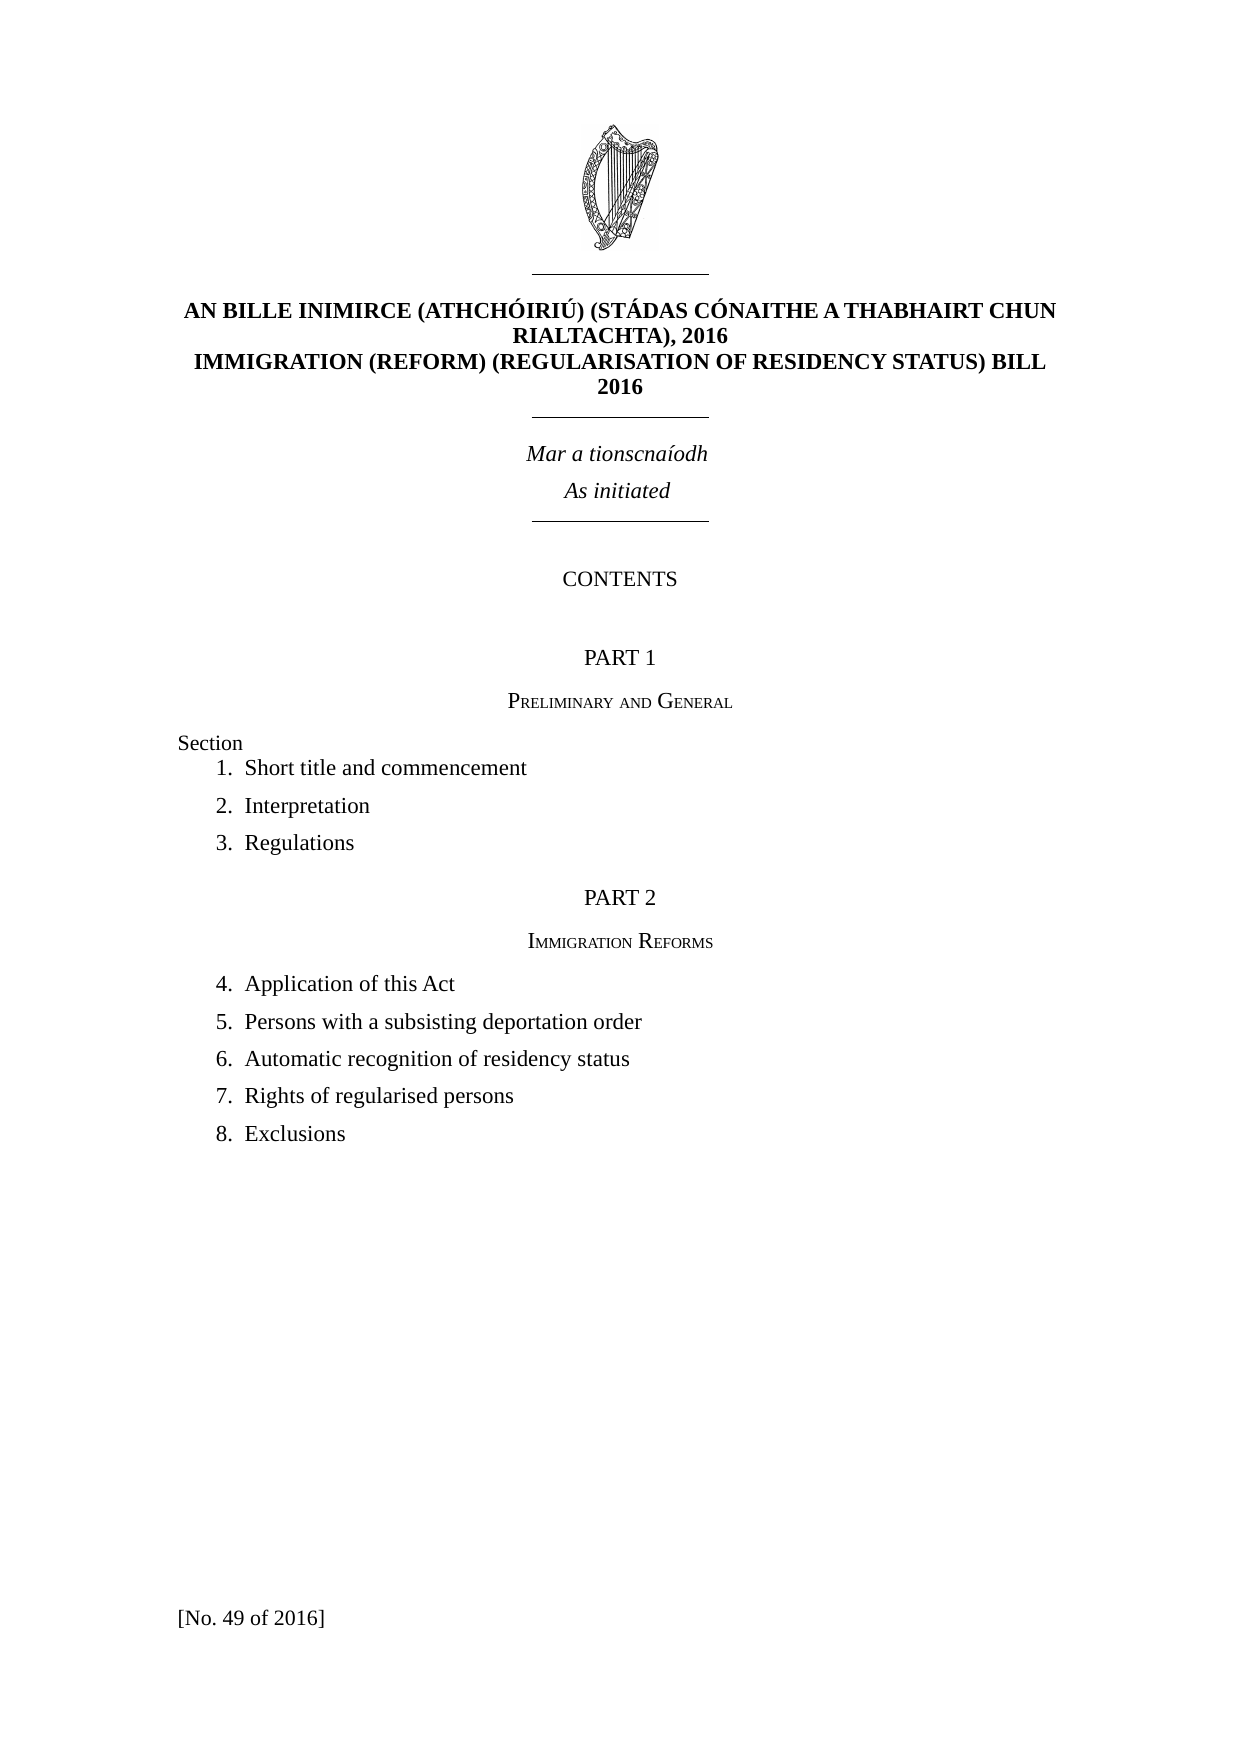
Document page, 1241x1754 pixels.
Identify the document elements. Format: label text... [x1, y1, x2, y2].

title Immigration Reforms [177, 928, 1063, 954]
text 5. Persons with a subsisting deportation order [216, 1009, 1063, 1034]
title Immigration (Reform) (Regularisation of Residency Status) Bill 2016 [177, 348, 1063, 399]
text 7. Rights of regularised persons [216, 1083, 1063, 1109]
text As initiated [177, 478, 1063, 503]
text 1. Short title and commencement [216, 755, 1063, 781]
picture [295, 117, 945, 257]
text 4. Application of this Act [216, 971, 1063, 997]
text 2. Interpretation [216, 793, 1063, 818]
text 6. Automatic recognition of residency status [216, 1046, 1063, 1071]
text PART 2 [177, 885, 1063, 910]
text 3. Regulations [216, 830, 1063, 855]
text PART 1 [177, 644, 1063, 670]
text Section [177, 731, 1063, 755]
text 8. Exclusions [216, 1121, 1063, 1146]
text CONTENTS [177, 567, 1063, 591]
title AN BILLE INIMIRCE (ATHCHÓIRIÚ) (STÁDAS CÓNAITHE A THABHAIRT CHUN RIALTACHTA), 2016 [177, 297, 1063, 348]
text Mar a tionscnaíodh [177, 440, 1063, 466]
title Preliminary and General [177, 688, 1063, 713]
